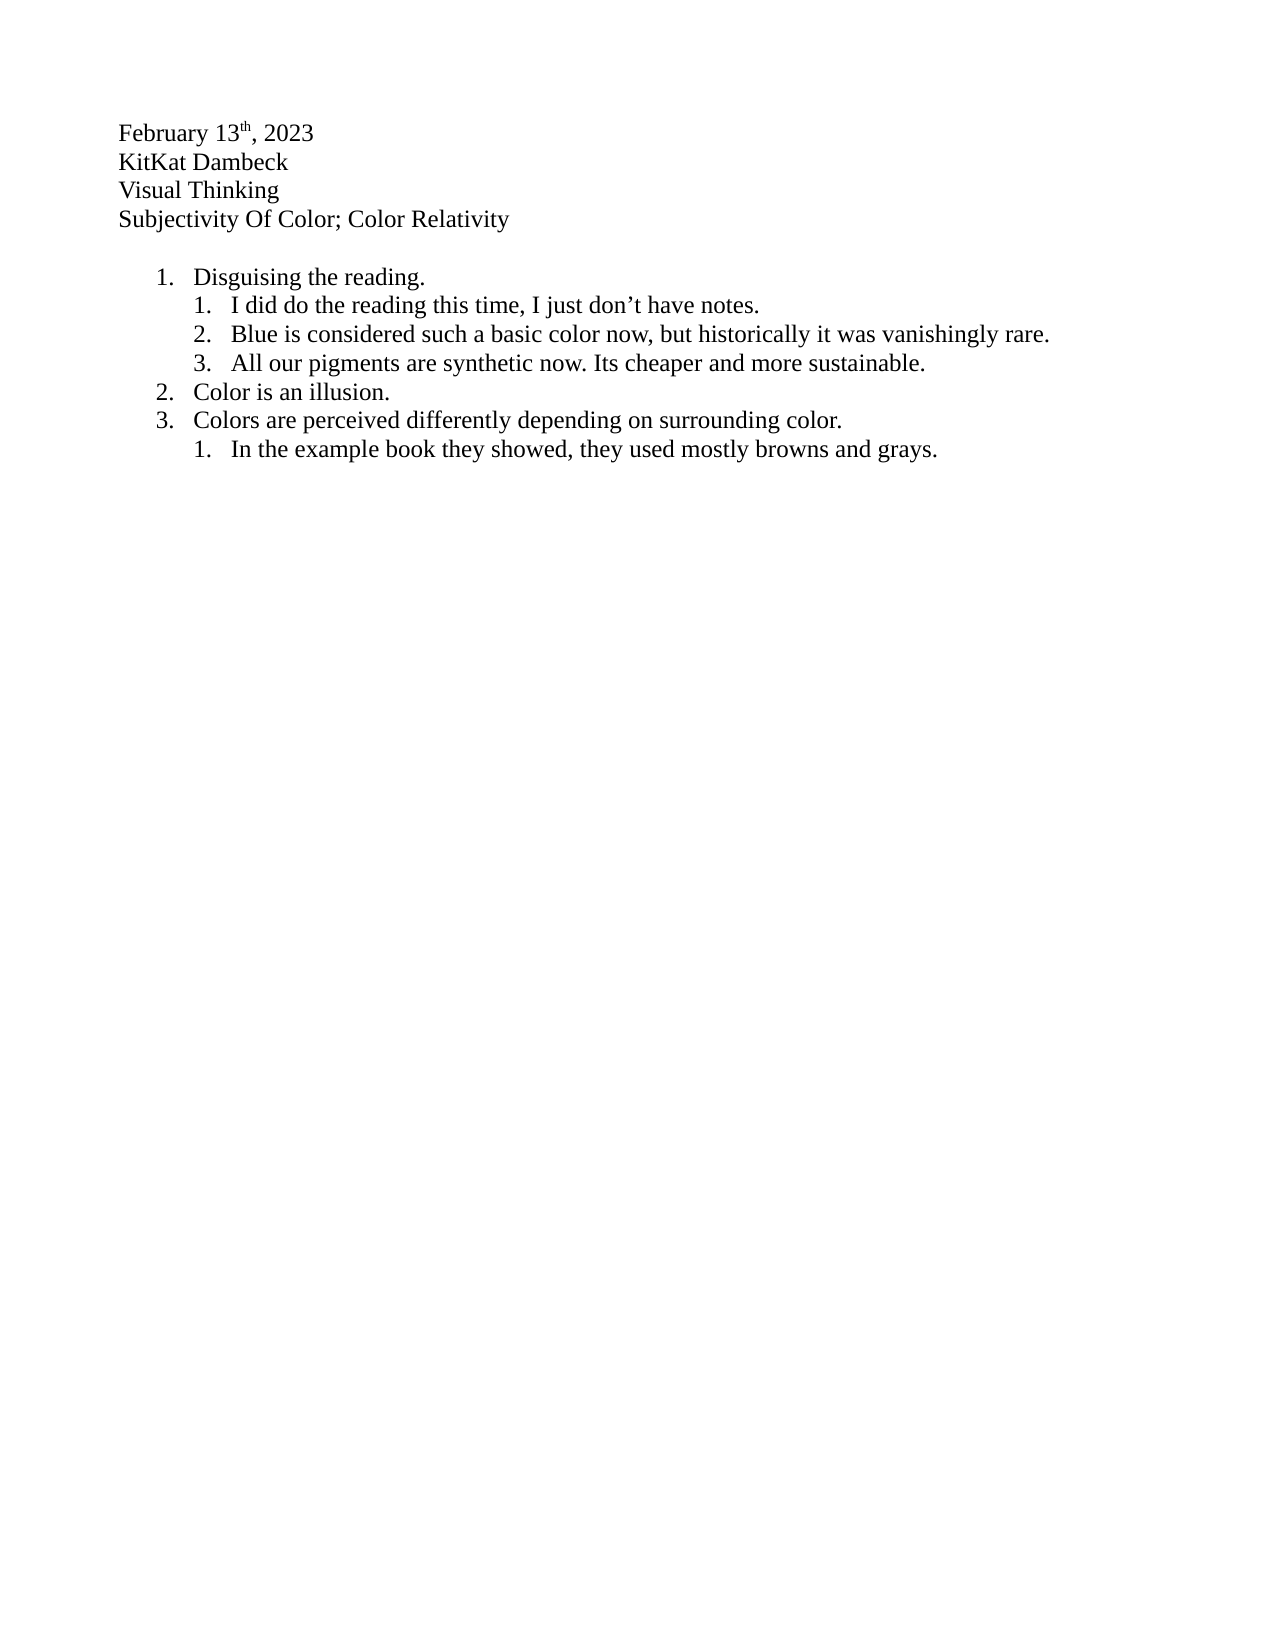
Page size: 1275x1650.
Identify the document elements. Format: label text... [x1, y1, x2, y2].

text Visual Thinking [118, 176, 1157, 204]
list Disguising the reading. [156, 262, 1157, 291]
list Color is an illusion. [156, 377, 1157, 406]
text February 13th, 2023 [118, 118, 1157, 147]
list In the example book they showed, they used mostly browns and grays. [193, 434, 1157, 463]
list All our pigments are synthetic now. Its cheaper and more sustainable. [193, 348, 1157, 377]
list I did do the reading this time, I just don’t have notes. [193, 291, 1157, 319]
list Colors are perceived differently depending on surrounding color. [156, 406, 1157, 434]
list Blue is considered such a basic color now, but historically it was vanishingly rare. [193, 319, 1157, 348]
text Subjectivity Of Color; Color Relativity [118, 204, 1157, 233]
text KitKat Dambeck [118, 147, 1157, 176]
